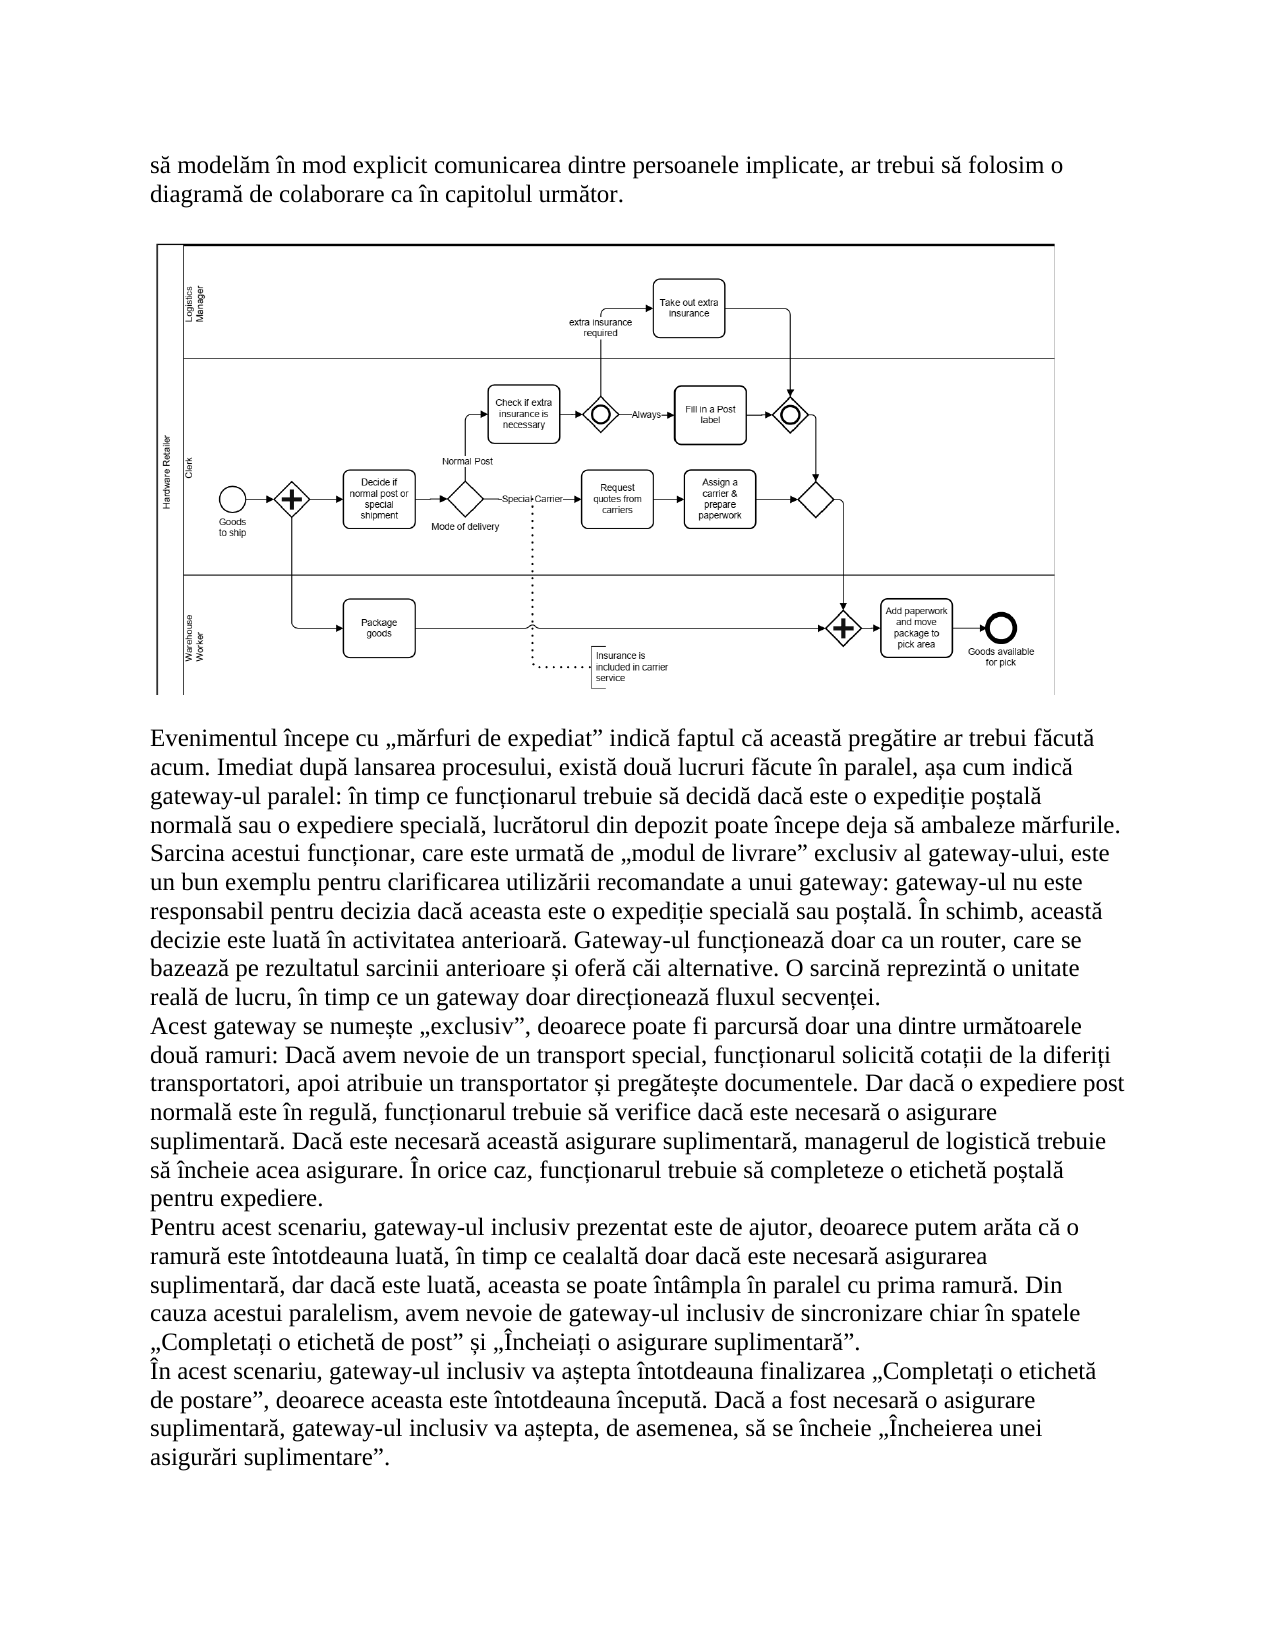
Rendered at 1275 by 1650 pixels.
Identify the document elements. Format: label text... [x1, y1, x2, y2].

text să modelăm în mod explicit comunicarea dintre persoanele implicate, ar trebui să folosim o diagramă de colaborare ca în capitolul următor. [150, 150, 1125, 207]
text Evenimentul începe cu „mărfuri de expediat” indică faptul că această pregătire ar trebui făcută acum. Imediat după lansarea procesului, există două lucruri făcute în paralel, așa cum indică gateway-ul paralel: în timp ce funcționarul trebuie să decidă dacă este o expediție poștală normală sau o expediere specială, lucrătorul din depozit poate începe deja să ambaleze mărfurile. Sarcina acestui funcționar, care este urmată de „modul de livrare” exclusiv al gateway-ului, este un bun exemplu pentru clarificarea utilizării recomandate a unui gateway: gateway-ul nu este responsabil pentru decizia dacă aceasta este o expediție specială sau poștală. În schimb, această decizie este luată în activitatea anterioară. Gateway-ul funcționează doar ca un router, care se bazează pe rezultatul sarcinii anterioare și oferă căi alternative. O sarcină reprezintă o unitate reală de lucru, în timp ce un gateway doar direcționează fluxul secvenței. [150, 723, 1125, 1011]
text În acest scenariu, gateway-ul inclusiv va aștepta întotdeauna finalizarea „Completați o etichetă de postare”, deoarece aceasta este întotdeauna începută. Dacă a fost necesară o asigurare suplimentară, gateway-ul inclusiv va aștepta, de asemenea, să se încheie „Încheierea unei asigurări suplimentare”. [150, 1356, 1125, 1471]
text Acest gateway se numește „exclusiv”, deoarece poate fi parcursă doar una dintre următoarele două ramuri: Dacă avem nevoie de un transport special, funcționarul solicită cotații de la diferiți transportatori, apoi atribuie un transportator și pregătește documentele. Dar dacă o expediere post normală este în regulă, funcționarul trebuie să verifice dacă este necesară o asigurare suplimentară. Dacă este necesară această asigurare suplimentară, managerul de logistică trebuie să încheie acea asigurare. În orice caz, funcționarul trebuie să completeze o etichetă poștală pentru expediere. [150, 1011, 1125, 1212]
text Pentru acest scenariu, gateway-ul inclusiv prezentat este de ajutor, deoarece putem arăta că o ramură este întotdeauna luată, în timp ce cealaltă doar dacă este necesară asigurarea suplimentară, dar dacă este luată, aceasta se poate întâmpla în paralel cu prima ramură. Din cauza acestui paralelism, avem nevoie de gateway-ul inclusiv de sincronizare chiar în spatele „Completați o etichetă de post” și „Încheiați o asigurare suplimentară”. [150, 1212, 1125, 1356]
